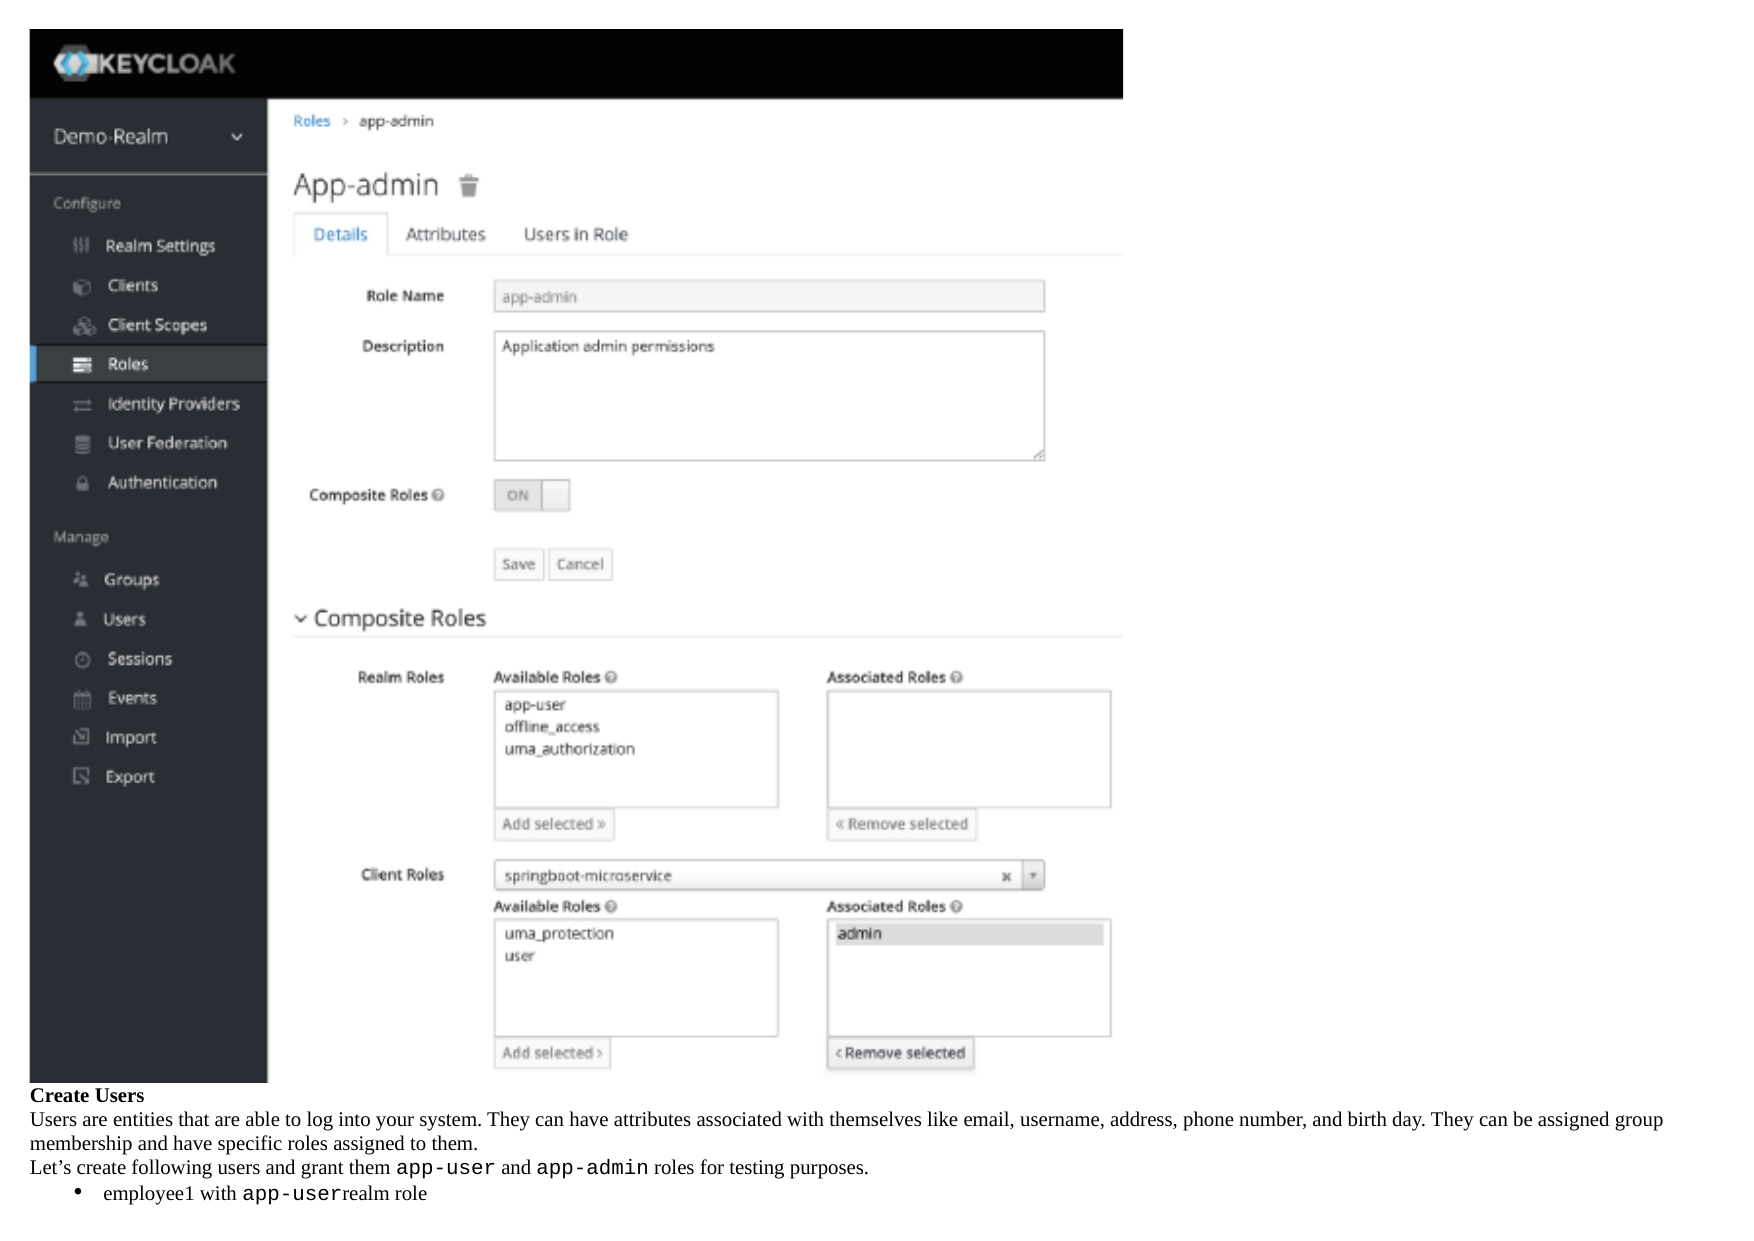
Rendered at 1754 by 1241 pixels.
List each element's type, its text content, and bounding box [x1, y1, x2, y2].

picture [29, 29, 1124, 1083]
text Let’s create following users and grant them app-user and app-admin roles for testing purposes. [29, 1155, 1724, 1181]
text Create Users [29, 1083, 1724, 1107]
text Users are entities that are able to log into your system. They can have attributes associated with themselves like email, username, address, phone number, and birth day. They can be assigned group membership and have specific roles assigned to them. [29, 1107, 1724, 1155]
list employee1 with app-userrealm role [74, 1181, 1724, 1206]
